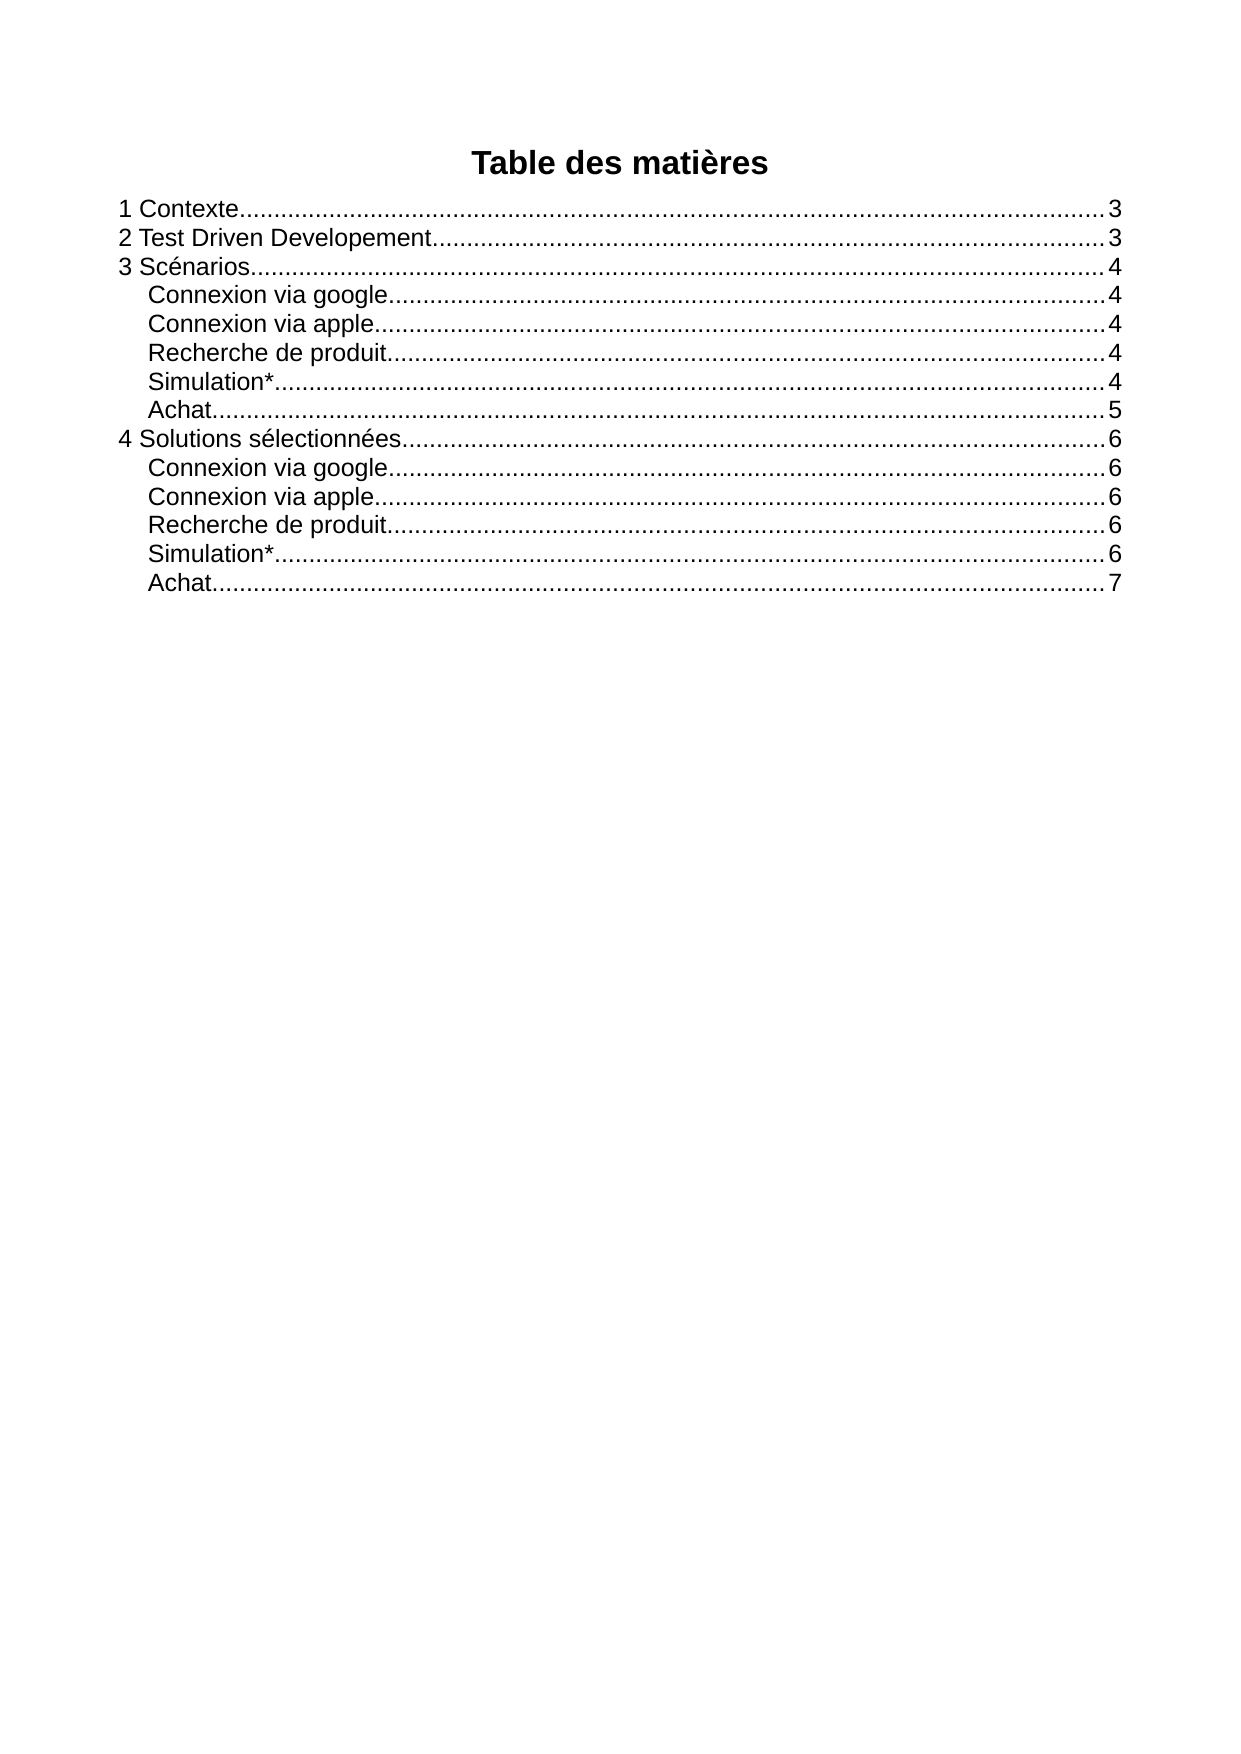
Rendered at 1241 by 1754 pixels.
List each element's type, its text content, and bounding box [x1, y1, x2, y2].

text 3 Scénarios 4 [118, 252, 1122, 280]
subtitle Table des matières [118, 143, 1122, 182]
text Connexion via apple 6 [148, 482, 1122, 510]
text 1 Contexte 3 [118, 194, 1122, 223]
text Achat 5 [148, 395, 1122, 424]
text Simulation* 4 [148, 367, 1122, 395]
text Recherche de produit 6 [148, 510, 1122, 539]
text Simulation* 6 [148, 539, 1122, 568]
text 2 Test Driven Developement 3 [118, 223, 1122, 252]
text Recherche de produit 4 [148, 338, 1122, 367]
text Connexion via google 4 [148, 280, 1122, 309]
text Connexion via google 6 [148, 453, 1122, 482]
text Connexion via apple 4 [148, 309, 1122, 338]
text Achat 7 [148, 568, 1122, 597]
text 4 Solutions sélectionnées 6 [118, 424, 1122, 453]
